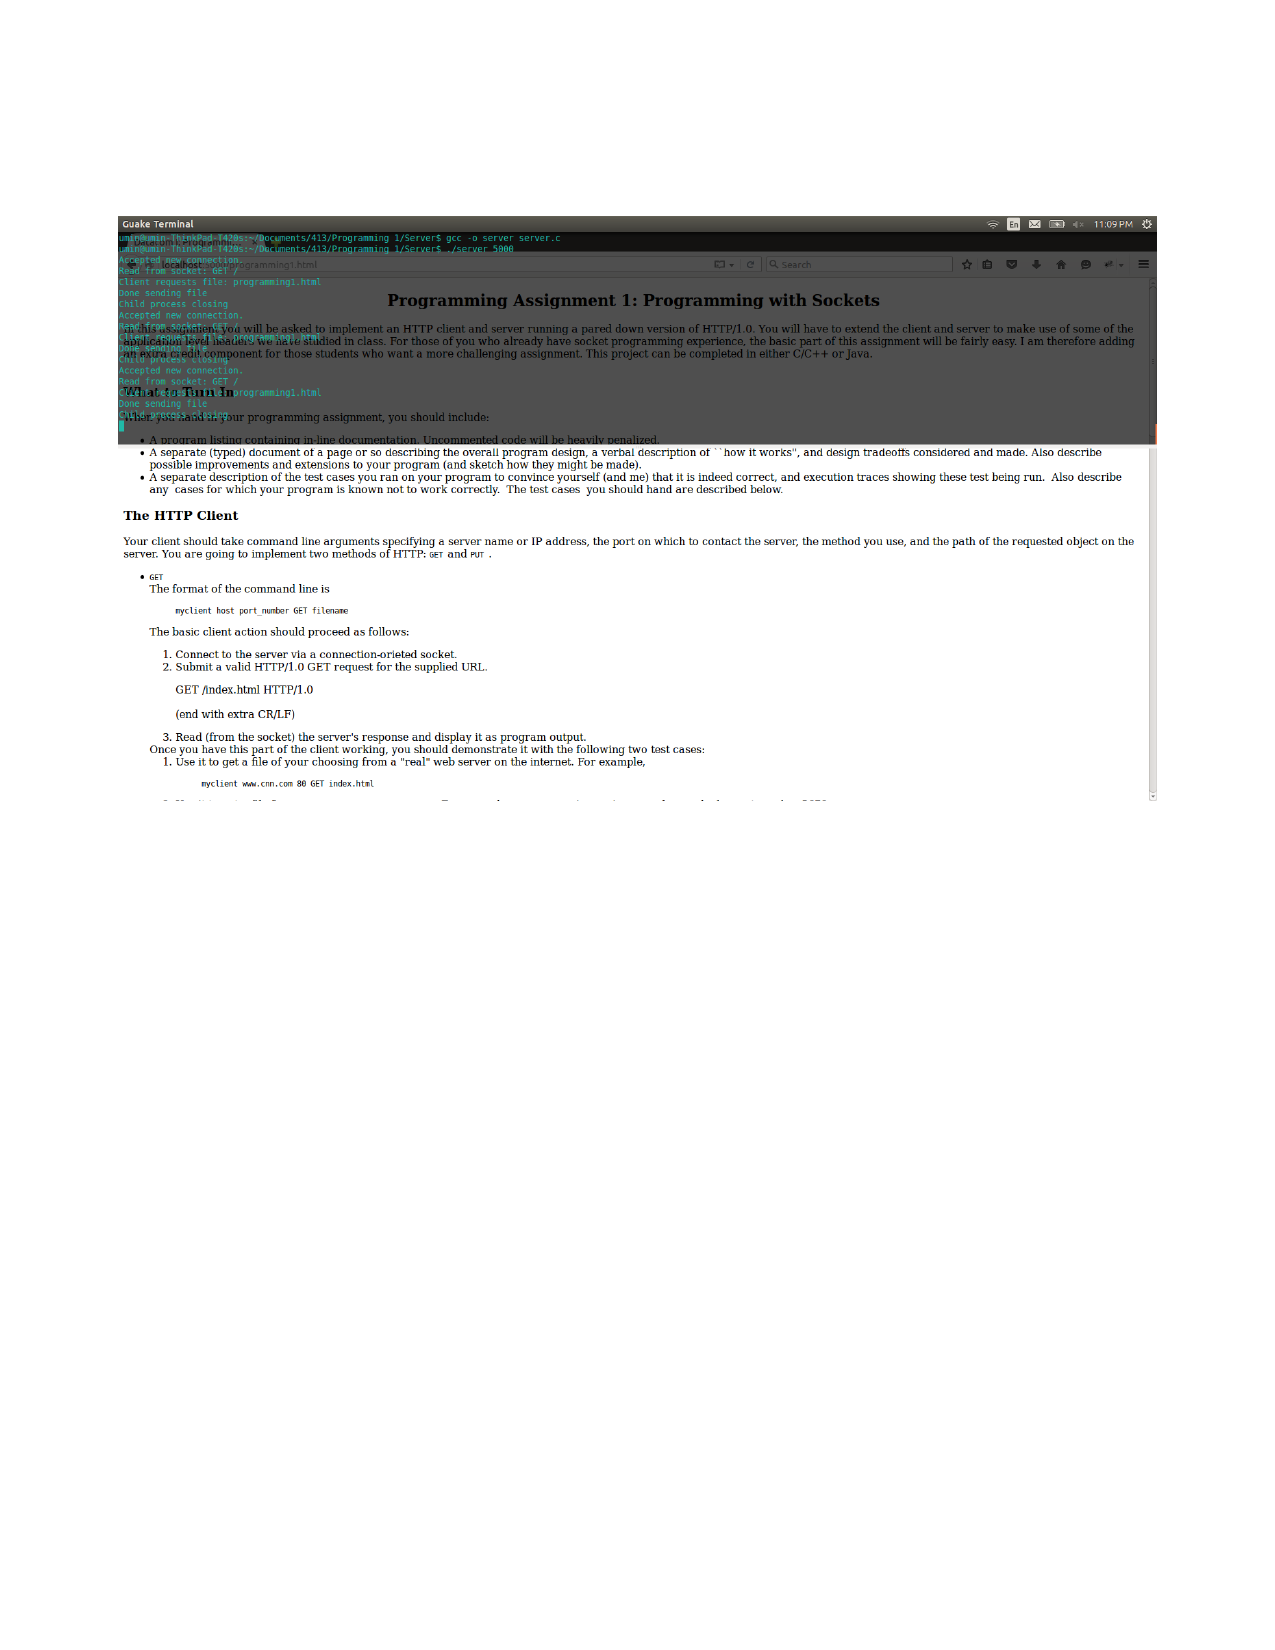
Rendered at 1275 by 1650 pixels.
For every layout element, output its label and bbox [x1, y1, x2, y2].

picture [118, 216, 1157, 801]
